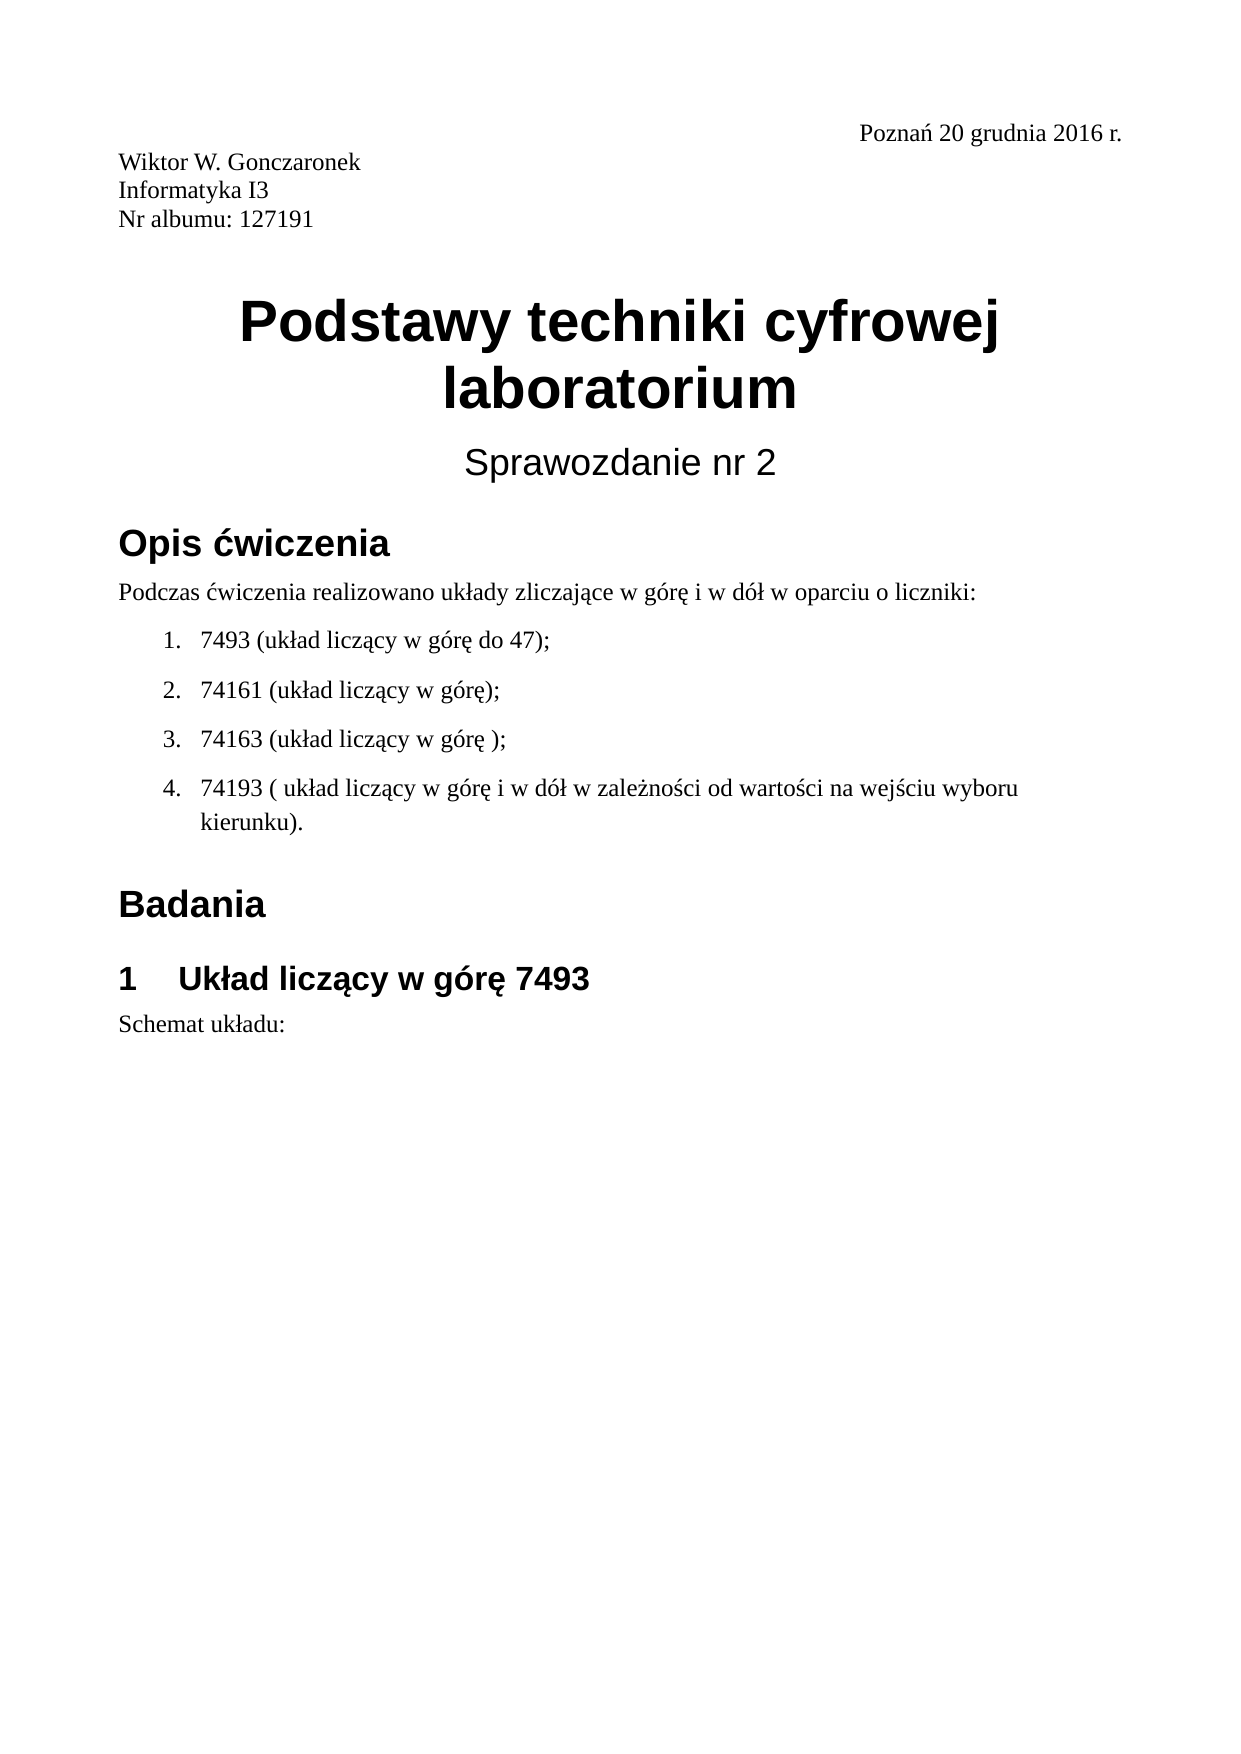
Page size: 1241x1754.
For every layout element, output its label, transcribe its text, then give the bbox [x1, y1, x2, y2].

list 74163 (układ liczący w górę ); [163, 724, 1122, 752]
title Podstawy techniki cyfrowej laboratorium [118, 287, 1122, 421]
subtitle Badania [118, 881, 1122, 925]
text Poznań 20 grudnia 2016 r. [118, 118, 1122, 147]
list 74161 (układ liczący w górę); [163, 675, 1122, 703]
text Wiktor W. Gonczaronek [118, 147, 1122, 176]
text Schemat układu: [118, 1009, 1122, 1038]
subtitle Opis ćwiczenia [118, 520, 1122, 564]
text Informatyka I3 [118, 176, 1122, 204]
list 74193 ( układ liczący w górę i w dół w zależności od wartości na wejściu wyboru kierunku). [163, 773, 1122, 836]
text Podczas ćwiczenia realizowano układy zliczające w górę i w dół w oparciu o liczniki: [118, 577, 1122, 605]
text Nr albumu: 127191 [118, 204, 1122, 233]
list 7493 (układ liczący w górę do 47); [163, 626, 1122, 654]
subtitle Sprawozdanie nr 2 [118, 440, 1122, 483]
subtitle Układ liczący w górę 7493 [118, 958, 1122, 997]
